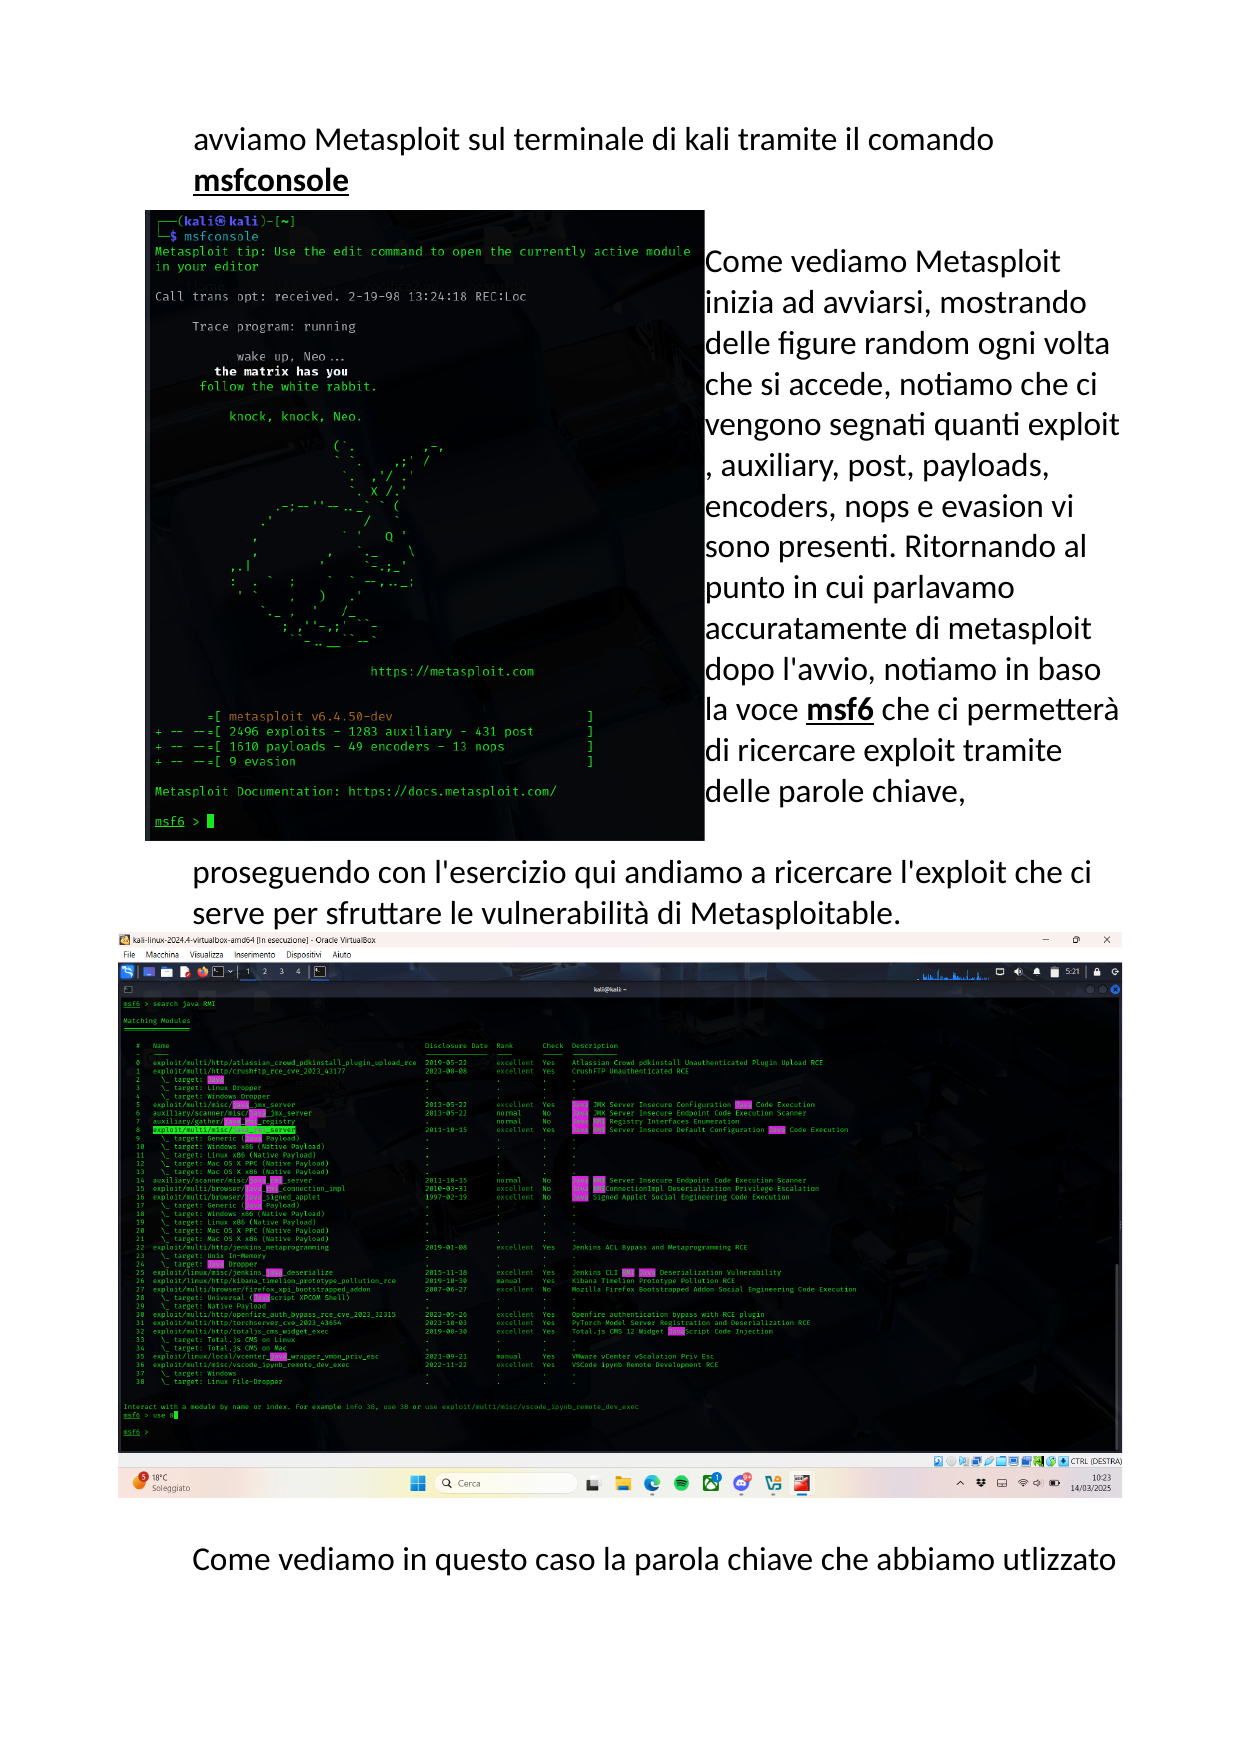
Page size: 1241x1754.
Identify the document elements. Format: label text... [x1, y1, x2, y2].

text [118, 240, 145, 811]
text Come vediamo in questo caso la parola chiave che abbiamo utlizzato [118, 1538, 1122, 1579]
picture [118, 932, 1123, 1498]
picture [145, 210, 705, 841]
text serve per sfruttare le vulnerabilità di Metasploitable. [118, 892, 1122, 932]
text proseguendo con l'esercizio qui andiamo a ricercare l'exploit che ci [118, 851, 1122, 892]
list avviamo Metasploit sul terminale di kali tramite il comando msfconsole [156, 118, 1122, 199]
text Come vediamo Metasploit inizia ad avviarsi, mostrando delle figure random ogni volta che si accede, notiamo che ci vengono segnati quanti exploit , auxiliary, post, payloads, encoders, nops e evasion vi sono presenti. Ritornando al punto in cui parlavamo accuratamente di metasploit dopo l'avvio, notiamo in baso la voce msf6 che ci permetterà di ricercare exploit tramite delle parole chiave, [705, 240, 1122, 811]
